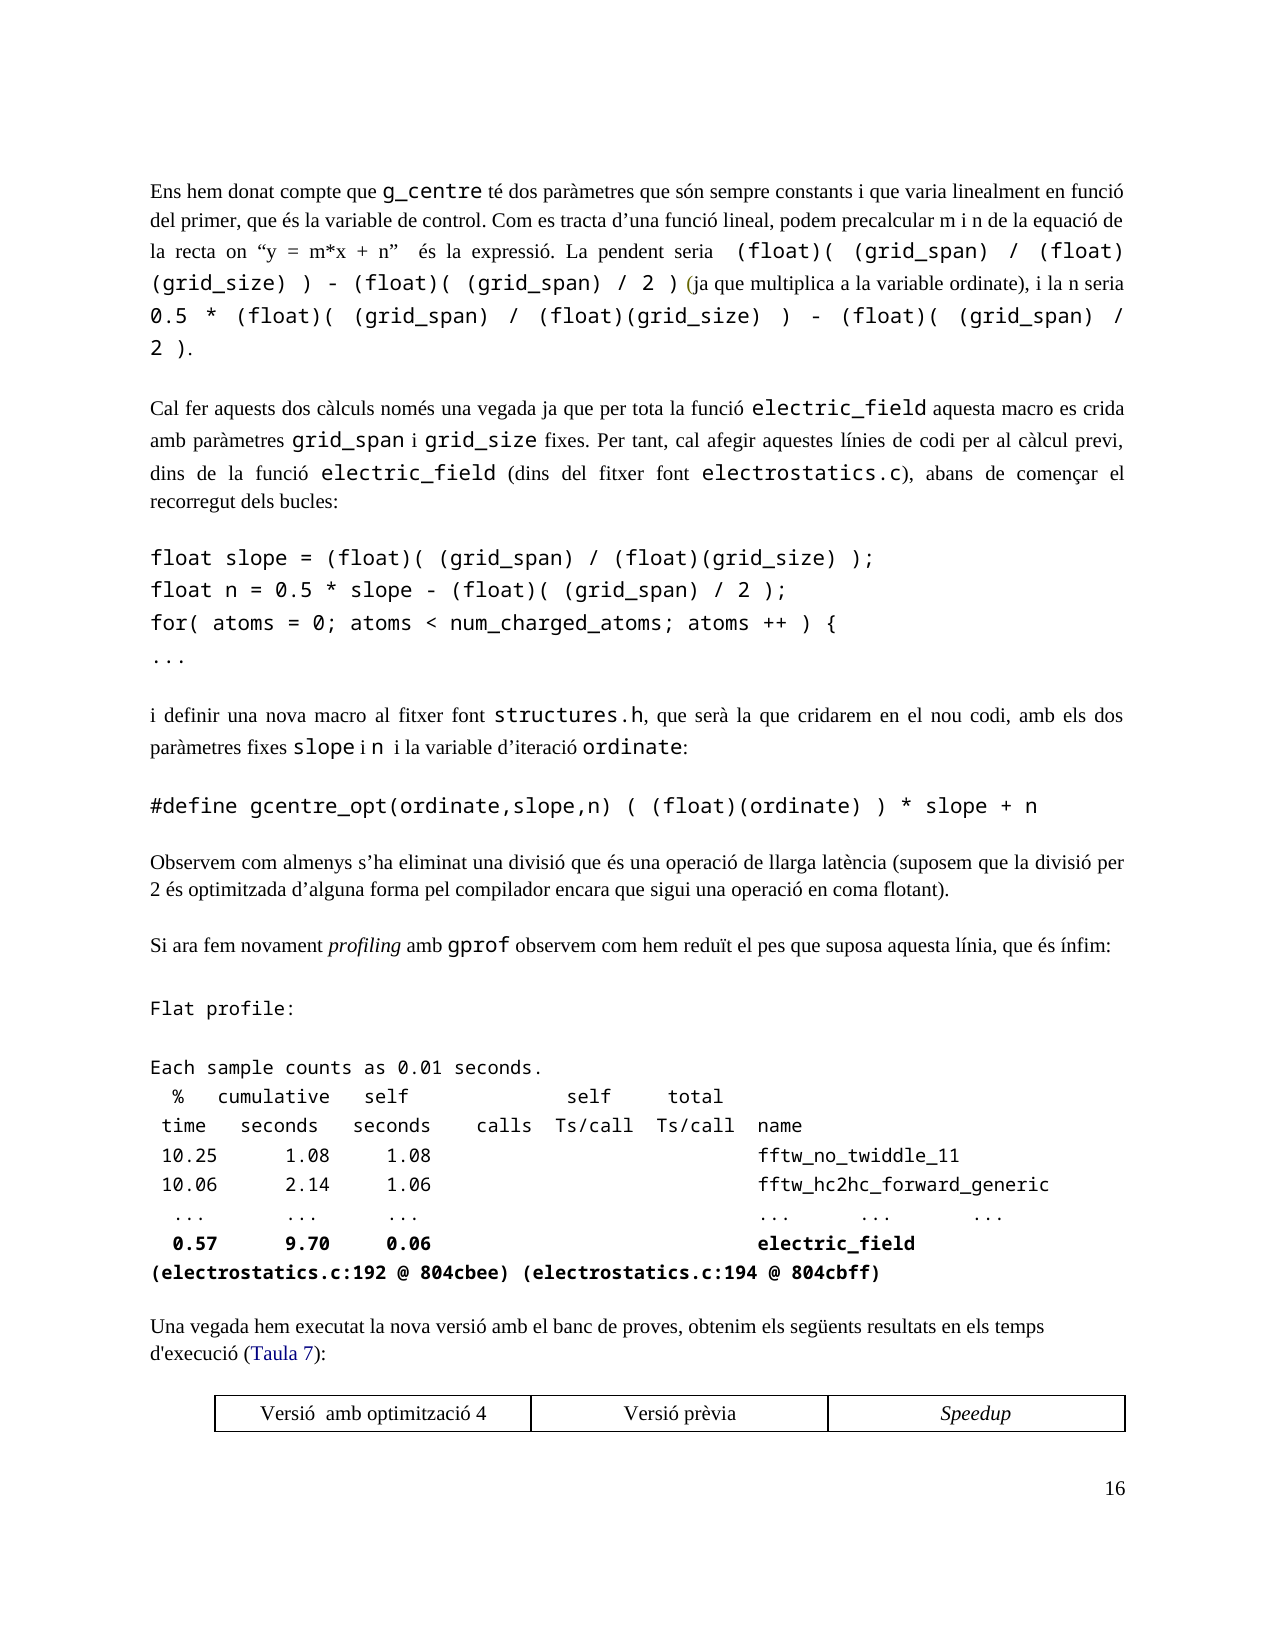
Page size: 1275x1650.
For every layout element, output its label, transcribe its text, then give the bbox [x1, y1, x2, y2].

text 10.25 1.08 1.08 fftw_no_twiddle_11 [150, 1142, 1125, 1168]
text Una vegada hem executat la nova versió amb el banc de proves, obtenim els següents resultats en els temps d'execució (Taula 7): [150, 1315, 1125, 1365]
text ... [150, 641, 1125, 669]
text #define gcentre_opt(ordinate,slope,n) ( (float)(ordinate) ) * slope + n [150, 792, 1125, 820]
text time seconds seconds calls Ts/call Ts/call name [150, 1113, 1125, 1138]
text i definir una nova macro al fitxer font structures.h, que serà la que cridarem en el nou codi, amb els dos paràmetres fixes slope i n i la variable d’iteració ordinate: [150, 700, 1125, 761]
text float slope = (float)( (grid_span) / (float)(grid_size) ); [150, 543, 1125, 571]
text Observem com almenys s’ha eliminat una divisió que és una operació de llarga latència (suposem que la divisió per 2 és optimitzada d’alguna forma pel compilador encara que sigui una operació en coma flotant). [150, 851, 1125, 901]
table_header Versió prèvia [532, 1396, 827, 1431]
text float n = 0.5 * slope - (float)( (grid_span) / 2 ); [150, 576, 1125, 604]
text for( atoms = 0; atoms < num_charged_atoms; atoms ++ ) { [150, 608, 1125, 637]
text Each sample counts as 0.01 seconds. [150, 1054, 1125, 1080]
table_header [150, 1395, 214, 1431]
text 0.57 9.70 0.06 electric_field (electrostatics.c:192 @ 804cbee) (electrostatics.c:194 @ 804cbff) [150, 1230, 1125, 1285]
text Flat profile: [150, 996, 1125, 1021]
text Ens hem donat compte que g_centre té dos paràmetres que són sempre constants i que varia linealment en funció del primer, que és la variable de control. Com es tracta d’una funció lineal, podem precalcular m i n de la equació de la recta on “y = m*x + n” és la expressió. La pendent seria (float)( (grid_span) / (float)(grid_size) ) - (float)( (grid_span) / 2 ) (ja que multiplica a la variable ordinate), i la n seria 0.5 * (float)( (grid_span) / (float)(grid_size) ) - (float)( (grid_span) / 2 ). [150, 177, 1125, 362]
text % cumulative self self total [150, 1083, 1125, 1109]
table_header Speedup [829, 1396, 1124, 1431]
text 10.06 2.14 1.06 fftw_hc2hc_forward_generic [150, 1171, 1125, 1197]
text Si ara fem novament profiling amb gprof observem com hem reduït el pes que suposa aquesta línia, que és ínfim: [150, 931, 1125, 959]
text ... ... ... ... ... ... [150, 1201, 1125, 1226]
table_header Versió amb optimització 4 [216, 1396, 530, 1431]
text Cal fer aquests dos càlculs només una vegada ja que per tota la funció electric_field aquesta macro es crida amb paràmetres grid_span i grid_size fixes. Per tant, cal afegir aquestes línies de codi per al càlcul previ, dins de la funció electric_field (dins del fitxer font electrostatics.c), abans de començar el recorregut dels bucles: [150, 393, 1125, 513]
